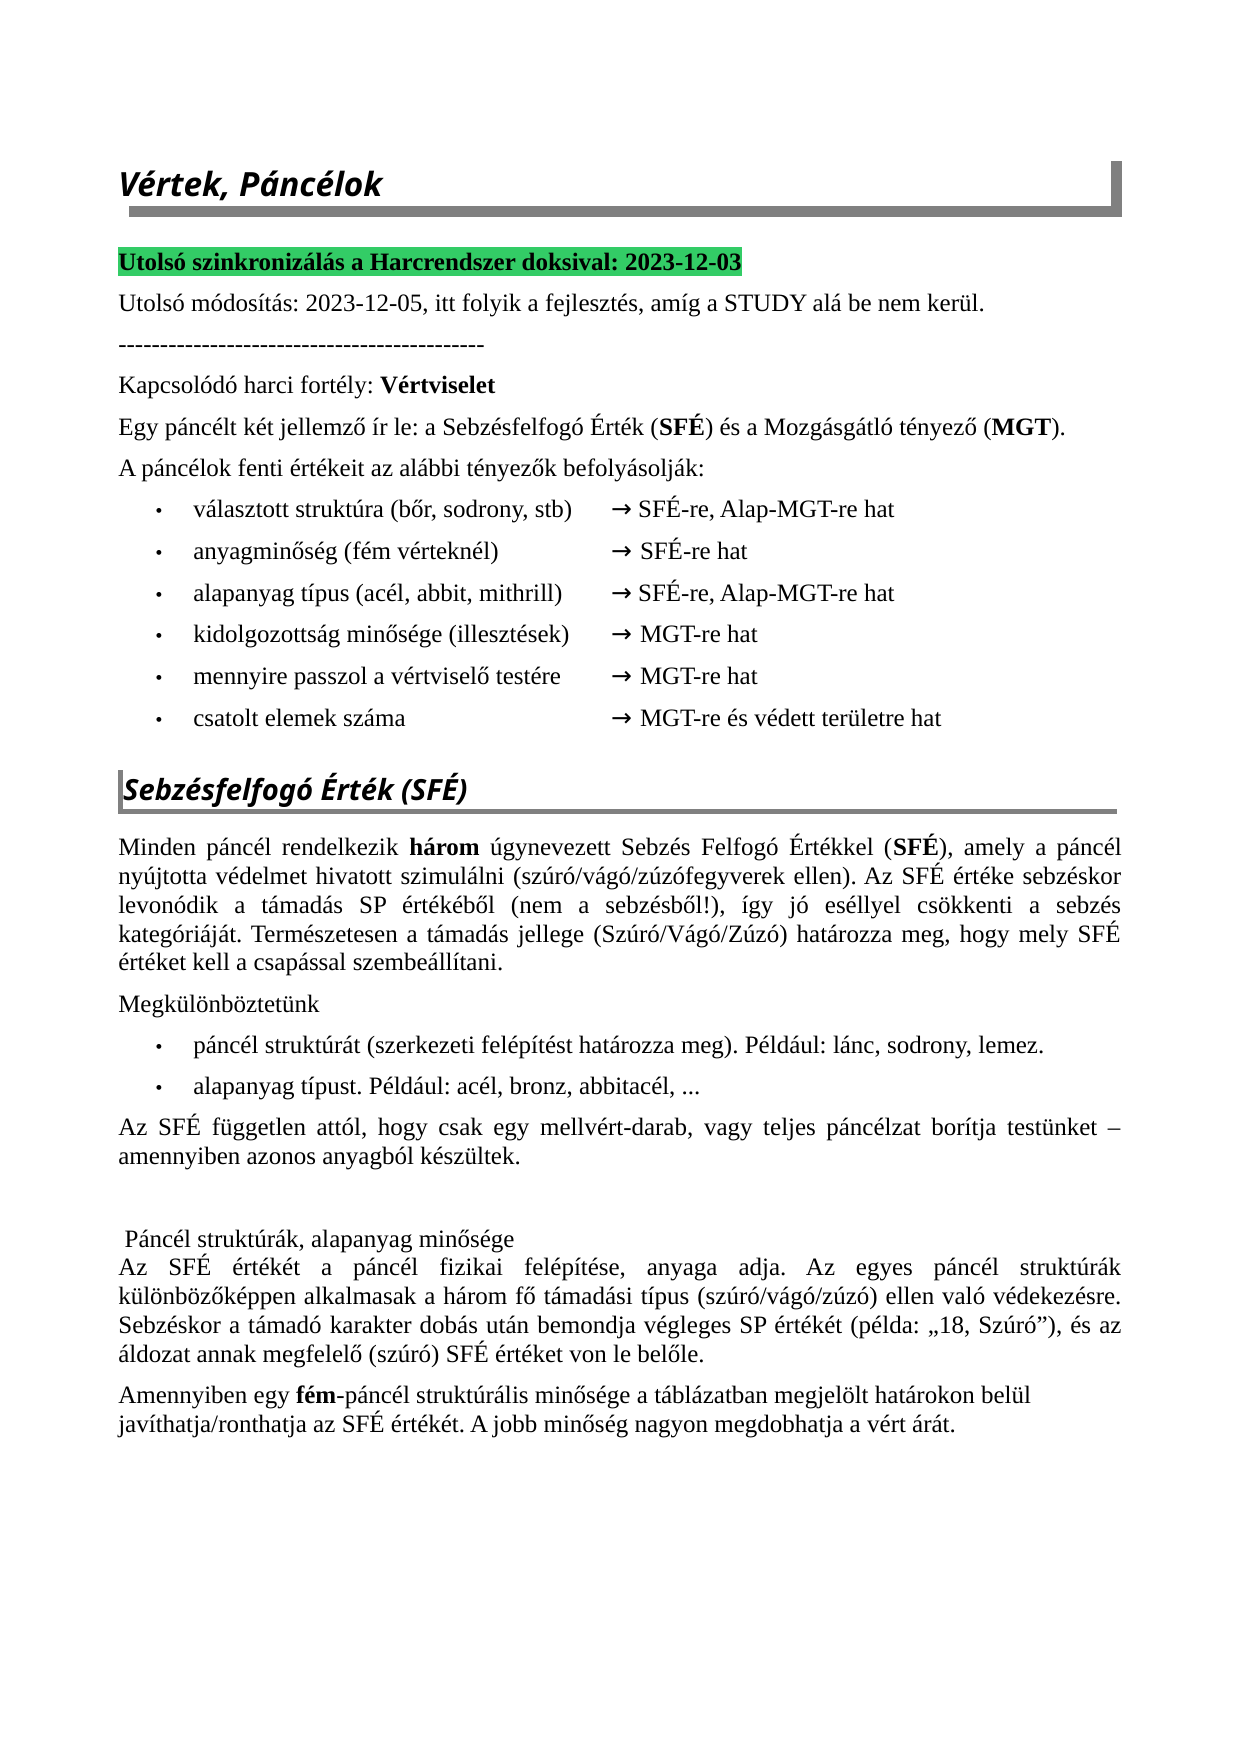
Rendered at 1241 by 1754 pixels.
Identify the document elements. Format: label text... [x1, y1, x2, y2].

list választott struktúra (bőr, sodrony, stb) → SFÉ-re, Alap-MGT-re hat [156, 494, 1122, 523]
list kidolgozottság minősége (illesztések) → MGT-re hat [156, 619, 1122, 649]
text Amennyiben egy fém-páncél struktúrális minősége a táblázatban megjelölt határokon belül javíthatja/ronthatja az SFÉ értékét. A jobb minőség nagyon megdobhatja a vért árát. [118, 1380, 1122, 1437]
text -------------------------------------------- [118, 329, 1122, 358]
text Utolsó módosítás: 2023-12-05, itt folyik a fejlesztés, amíg a STUDY alá be nem kerül. [118, 288, 1122, 317]
list alapanyag típus (acél, abbit, mithrill) → SFÉ-re, Alap-MGT-re hat [156, 578, 1122, 607]
text Egy páncélt két jellemző ír le: a Sebzésfelfogó Érték (SFÉ) és a Mozgásgátló tényező (MGT). [118, 412, 1122, 441]
text Az SFÉ független attól, hogy csak egy mellvért-darab, vagy teljes páncélzat borítja testünket – amennyiben azonos anyagból készültek. [118, 1112, 1122, 1170]
text Minden páncél rendelkezik három úgynevezett Sebzés Felfogó Értékkel (SFÉ), amely a páncél nyújtotta védelmet hivatott szimulálni (szúró/vágó/zúzófegyverek ellen). Az SFÉ értéke sebzéskor levonódik a támadás SP értékéből (nem a sebzésből!), így jó eséllyel csökkenti a sebzés kategóriáját. Természetesen a támadás jellege (Szúró/Vágó/Zúzó) határozza meg, hogy mely SFÉ értéket kell a csapással szembeállítani. [118, 832, 1122, 976]
subtitle Vértek, Páncélok [118, 161, 1111, 206]
list alapanyag típust. Például: acél, bronz, abbitacél, ... [156, 1071, 1122, 1100]
list mennyire passzol a vértviselő testére → MGT-re hat [156, 661, 1122, 691]
text Kapcsolódó harci fortély: Vértviselet [118, 371, 1122, 399]
text A páncélok fenti értékeit az alábbi tényezők befolyásolják: [118, 453, 1122, 482]
list csatolt elemek száma → MGT-re és védett területre hat [156, 703, 1122, 732]
list anyagminőség (fém vérteknél) → SFÉ-re hat [156, 536, 1122, 565]
text Páncél struktúrák, alapanyag minősége [118, 1224, 1122, 1252]
list páncél struktúrát (szerkezeti felépítést határozza meg). Például: lánc, sodrony, lemez. [156, 1030, 1122, 1059]
text Az SFÉ értékét a páncél fizikai felépítése, anyaga adja. Az egyes páncél struktúrák különbözőképpen alkalmasak a három fő támadási típus (szúró/vágó/zúzó) ellen való védekezésre. Sebzéskor a támadó karakter dobás után bemondja végleges SP értékét (példa: „18, Szúró”), és az áldozat annak megfelelő (szúró) SFÉ értéket von le belőle. [118, 1252, 1122, 1367]
text Megkülönböztetünk [118, 989, 1122, 1017]
subtitle Sebzésfelfogó Érték (SFÉ) [123, 770, 1122, 809]
text Utolsó szinkronizálás a Harcrendszer doksival: 2023-12-03 [118, 247, 1122, 276]
